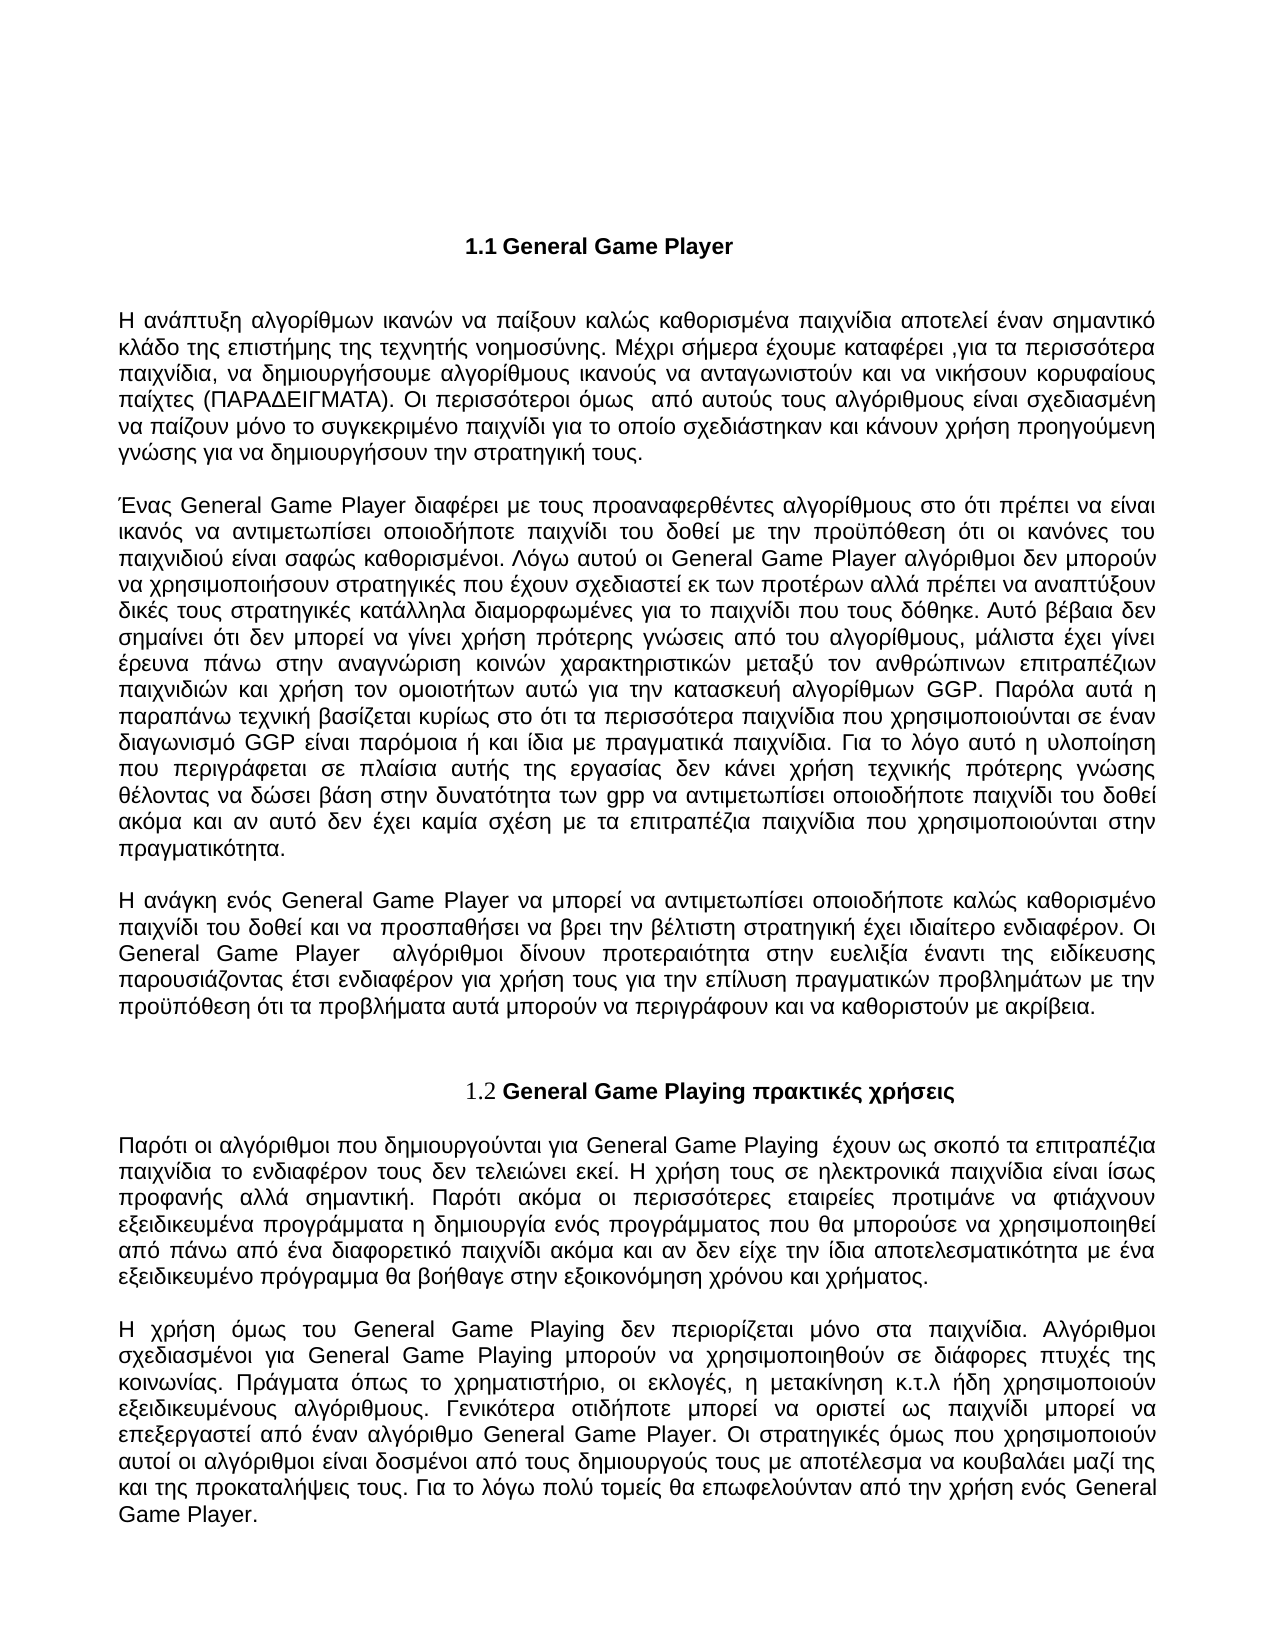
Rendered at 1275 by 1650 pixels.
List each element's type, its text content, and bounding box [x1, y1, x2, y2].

list General Game Playing πρακτικές χρήσεις [465, 1076, 1157, 1105]
text Η ανάγκη ενός General Game Player να μπορεί να αντιμετωπίσει οποιοδήποτε καλώς καθορισμένο παιχνίδι του δοθεί και να προσπαθήσει να βρει την βέλτιστη στρατηγική έχει ιδιαίτερο ενδιαφέρον. Οι General Game Player αλγόριθμοι δίνουν προτεραιότητα στην ευελιξία έναντι της ειδίκευσης παρουσιάζοντας έτσι ενδιαφέρον για χρήση τους για την επίλυση πραγματικών προβλημάτων με την προϋπόθεση ότι τα προβλήματα αυτά μπορούν να περιγράφουν και να καθοριστούν με ακρίβεια. [118, 887, 1157, 1019]
text Παρότι οι αλγόριθμοι που δημιουργούνται για General Game Playing έχουν ως σκοπό τα επιτραπέζια παιχνίδια το ενδιαφέρον τους δεν τελειώνει εκεί. Η χρήση τους σε ηλεκτρονικά παιχνίδια είναι ίσως προφανής αλλά σημαντική. Παρότι ακόμα οι περισσότερες εταιρείες προτιμάνε να φτιάχνουν εξειδικευμένα προγράμματα η δημιουργία ενός προγράμματος που θα μπορούσε να χρησιμοποιηθεί από πάνω από ένα διαφορετικό παιχνίδι ακόμα και αν δεν είχε την ίδια αποτελεσματικότητα με ένα εξειδικευμένο πρόγραμμα θα βοήθαγε στην εξοικονόμηση χρόνου και χρήματος. [118, 1132, 1157, 1290]
text Η χρήση όμως του General Game Playing δεν περιορίζεται μόνο στα παιχνίδια. Αλγόριθμοι σχεδιασμένοι για General Game Playing μπορούν να χρησιμοποιηθούν σε διάφορες πτυχές της κοινωνίας. Πράγματα όπως το χρηματιστήριο, οι εκλογές, η μετακίνηση κ.τ.λ ήδη χρησιμοποιούν εξειδικευμένους αλγόριθμους. Γενικότερα οτιδήποτε μπορεί να οριστεί ως παιχνίδι μπορεί να επεξεργαστεί από έναν αλγόριθμο General Game Player. Οι στρατηγικές όμως που χρησιμοποιούν αυτοί οι αλγόριθμοι είναι δοσμένοι από τους δημιουργούς τους με αποτέλεσμα να κουβαλάει μαζί της και της προκαταλήψεις τους. Για το λόγω πολύ τομείς θα επωφελούνταν από την χρήση ενός General Game Player. [118, 1316, 1157, 1527]
text Ένας General Game Player διαφέρει με τους προαναφερθέντες αλγορίθμους στο ότι πρέπει να είναι ικανός να αντιμετωπίσει οποιοδήποτε παιχνίδι του δοθεί με την προϋπόθεση ότι οι κανόνες του παιχνιδιού είναι σαφώς καθορισμένοι. Λόγω αυτού οι General Game Player αλγόριθμοι δεν μπορούν να χρησιμοποιήσουν στρατηγικές που έχουν σχεδιαστεί εκ των προτέρων αλλά πρέπει να αναπτύξουν δικές τους στρατηγικές κατάλληλα διαμορφωμένες για το παιχνίδι που τους δόθηκε. Αυτό βέβαια δεν σημαίνει ότι δεν μπορεί να γίνει χρήση πρότερης γνώσεις από του αλγορίθμους, μάλιστα έχει γίνει έρευνα πάνω στην αναγνώριση κοινών χαρακτηριστικών μεταξύ τον ανθρώπινων επιτραπέζιων παιχνιδιών και χρήση τον ομοιοτήτων αυτώ για την κατασκευή αλγορίθμων GGP. Παρόλα αυτά η παραπάνω τεχνική βασίζεται κυρίως στο ότι τα περισσότερα παιχνίδια που χρησιμοποιούνται σε έναν διαγωνισμό GGP είναι παρόμοια ή και ίδια με πραγματικά παιχνίδια. Για το λόγο αυτό η υλοποίηση που περιγράφεται σε πλαίσια αυτής της εργασίας δεν κάνει χρήση τεχνικής πρότερης γνώσης θέλοντας να δώσει βάση στην δυνατότητα των gpp να αντιμετωπίσει οποιοδήποτε παιχνίδι του δοθεί ακόμα και αν αυτό δεν έχει καμία σχέση με τα επιτραπέζια παιχνίδια που χρησιμοποιούνται στην πραγματικότητα. [118, 492, 1157, 861]
list General Game Player [465, 233, 1157, 259]
text Η ανάπτυξη αλγορίθμων ικανών να παίξουν καλώς καθορισμένα παιχνίδια αποτελεί έναν σημαντικό κλάδο της επιστήμης της τεχνητής νοημοσύνης. Μέχρι σήμερα έχουμε καταφέρει ,για τα περισσότερα παιχνίδια, να δημιουργήσουμε αλγορίθμους ικανούς να ανταγωνιστούν και να νικήσουν κορυφαίους παίχτες (ΠΑΡΑΔΕΙΓΜΑΤΑ). Οι περισσότεροι όμως από αυτούς τους αλγόριθμους είναι σχεδιασμένη να παίζουν μόνο το συγκεκριμένο παιχνίδι για το οποίο σχεδιάστηκαν και κάνουν χρήση προηγούμενη γνώσης για να δημιουργήσουν την στρατηγική τους. [118, 307, 1157, 466]
